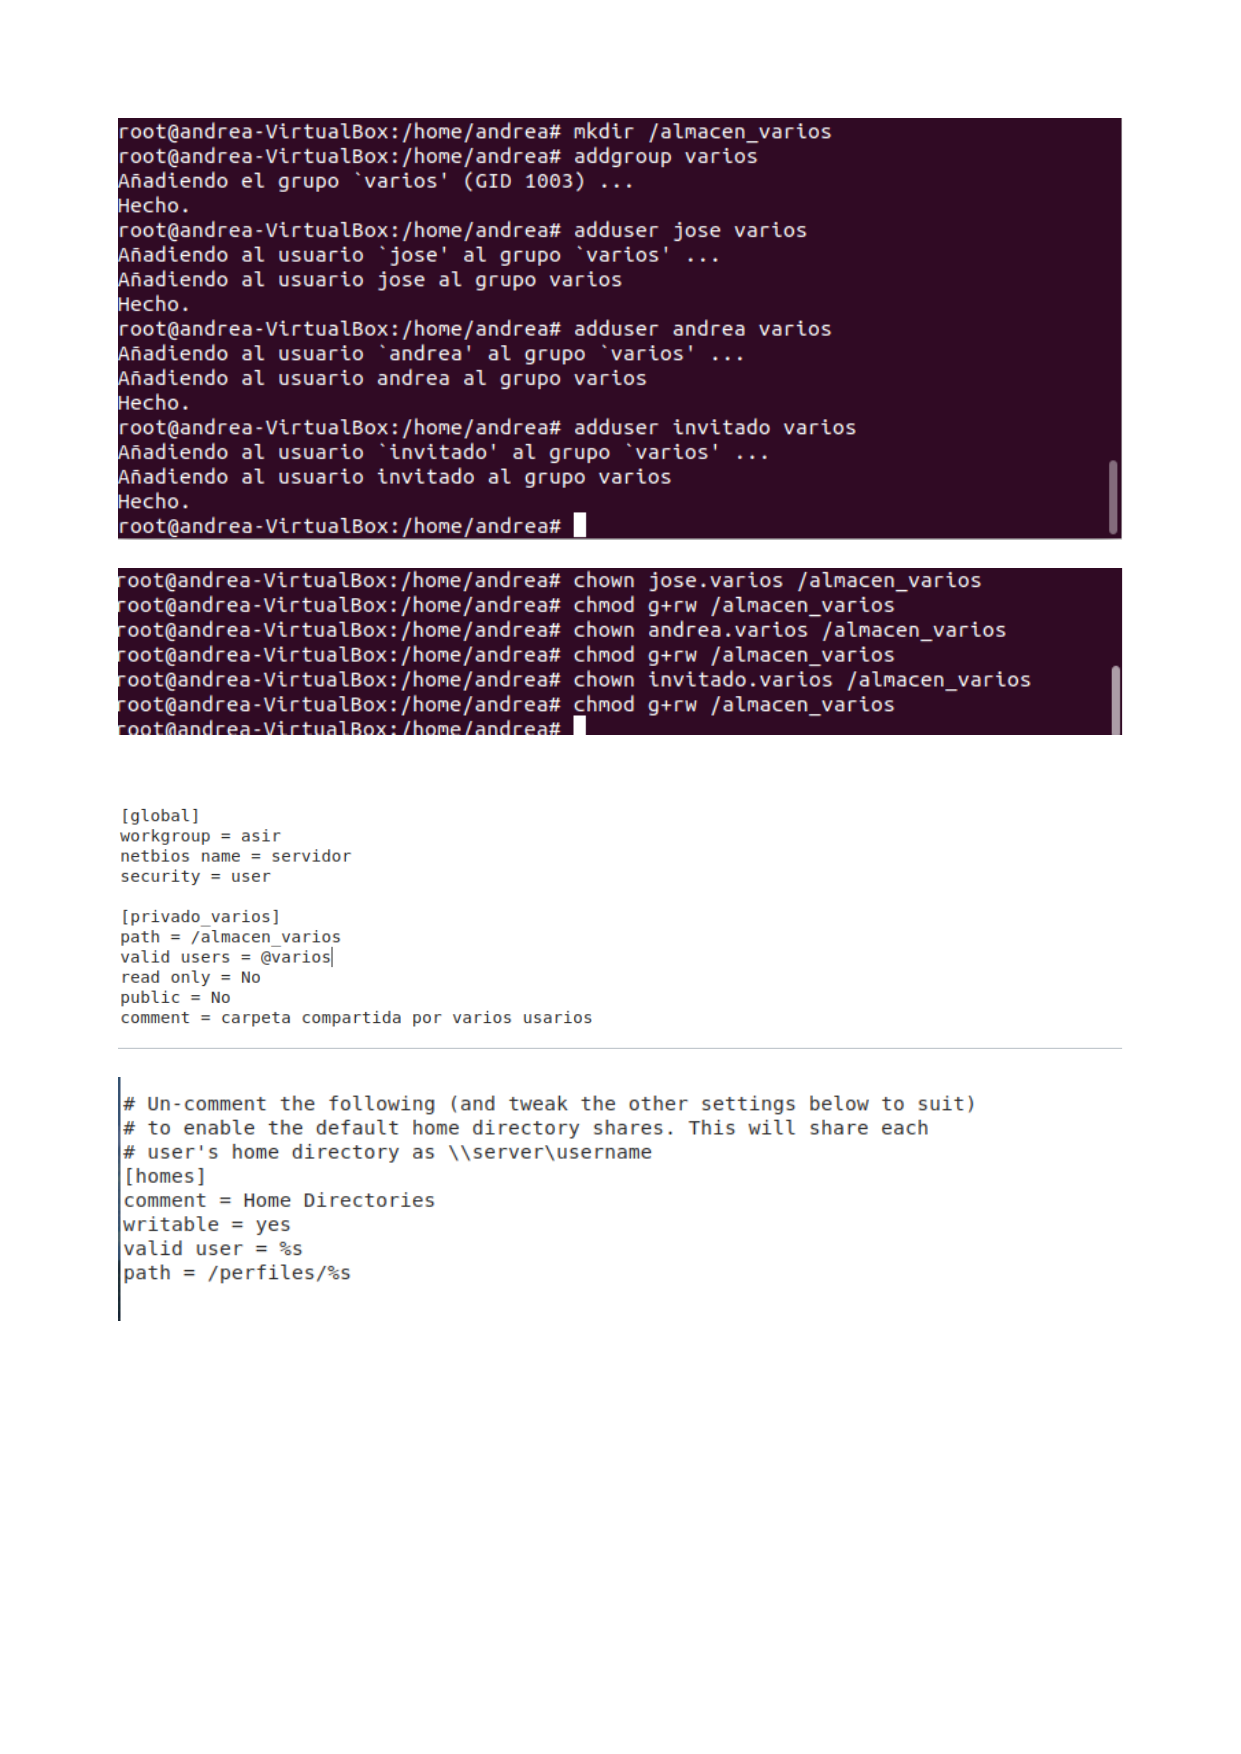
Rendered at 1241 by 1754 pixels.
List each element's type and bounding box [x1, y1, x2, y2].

picture [118, 118, 1123, 540]
picture [118, 568, 1123, 735]
picture [118, 1077, 1123, 1321]
picture [118, 792, 1123, 1049]
